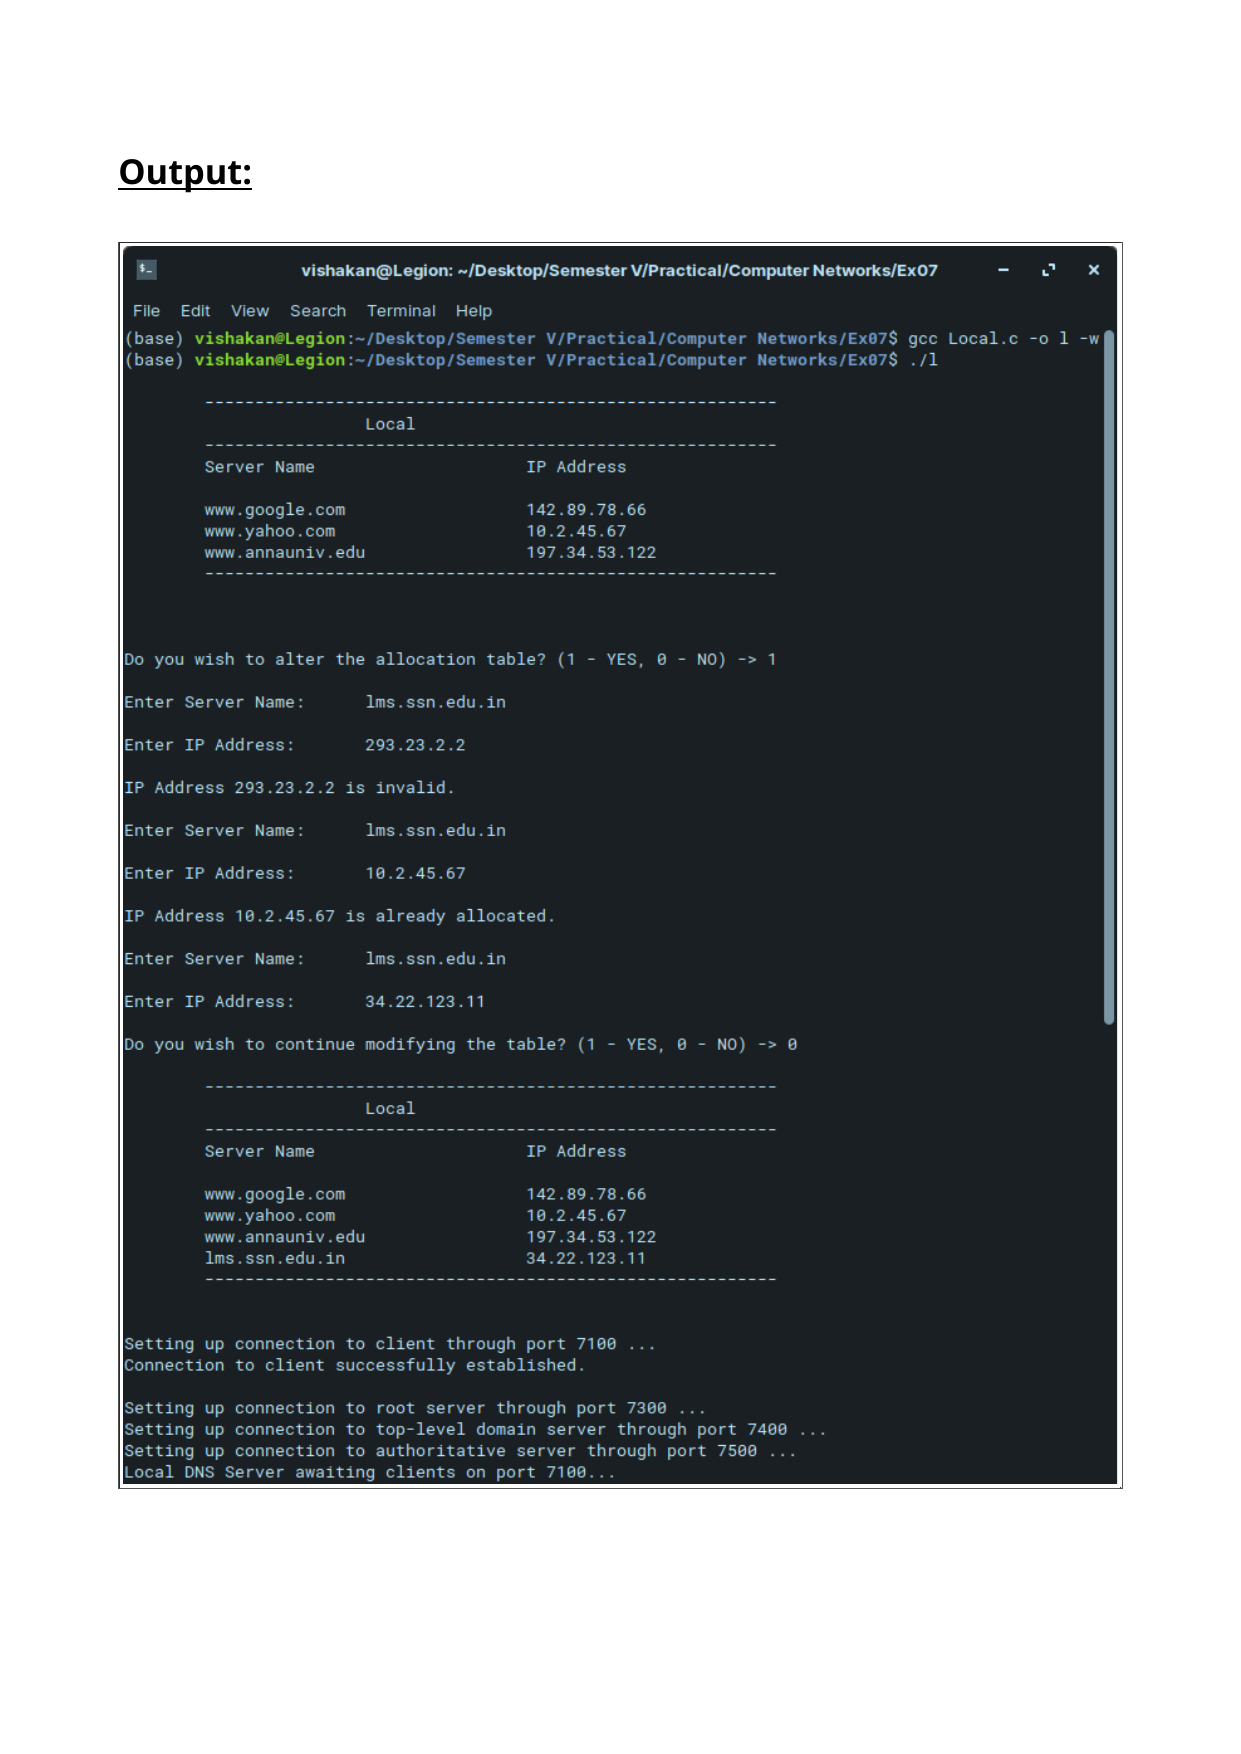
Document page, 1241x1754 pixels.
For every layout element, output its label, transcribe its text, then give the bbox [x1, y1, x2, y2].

text Output: [118, 148, 1122, 195]
picture [123, 246, 1118, 1484]
